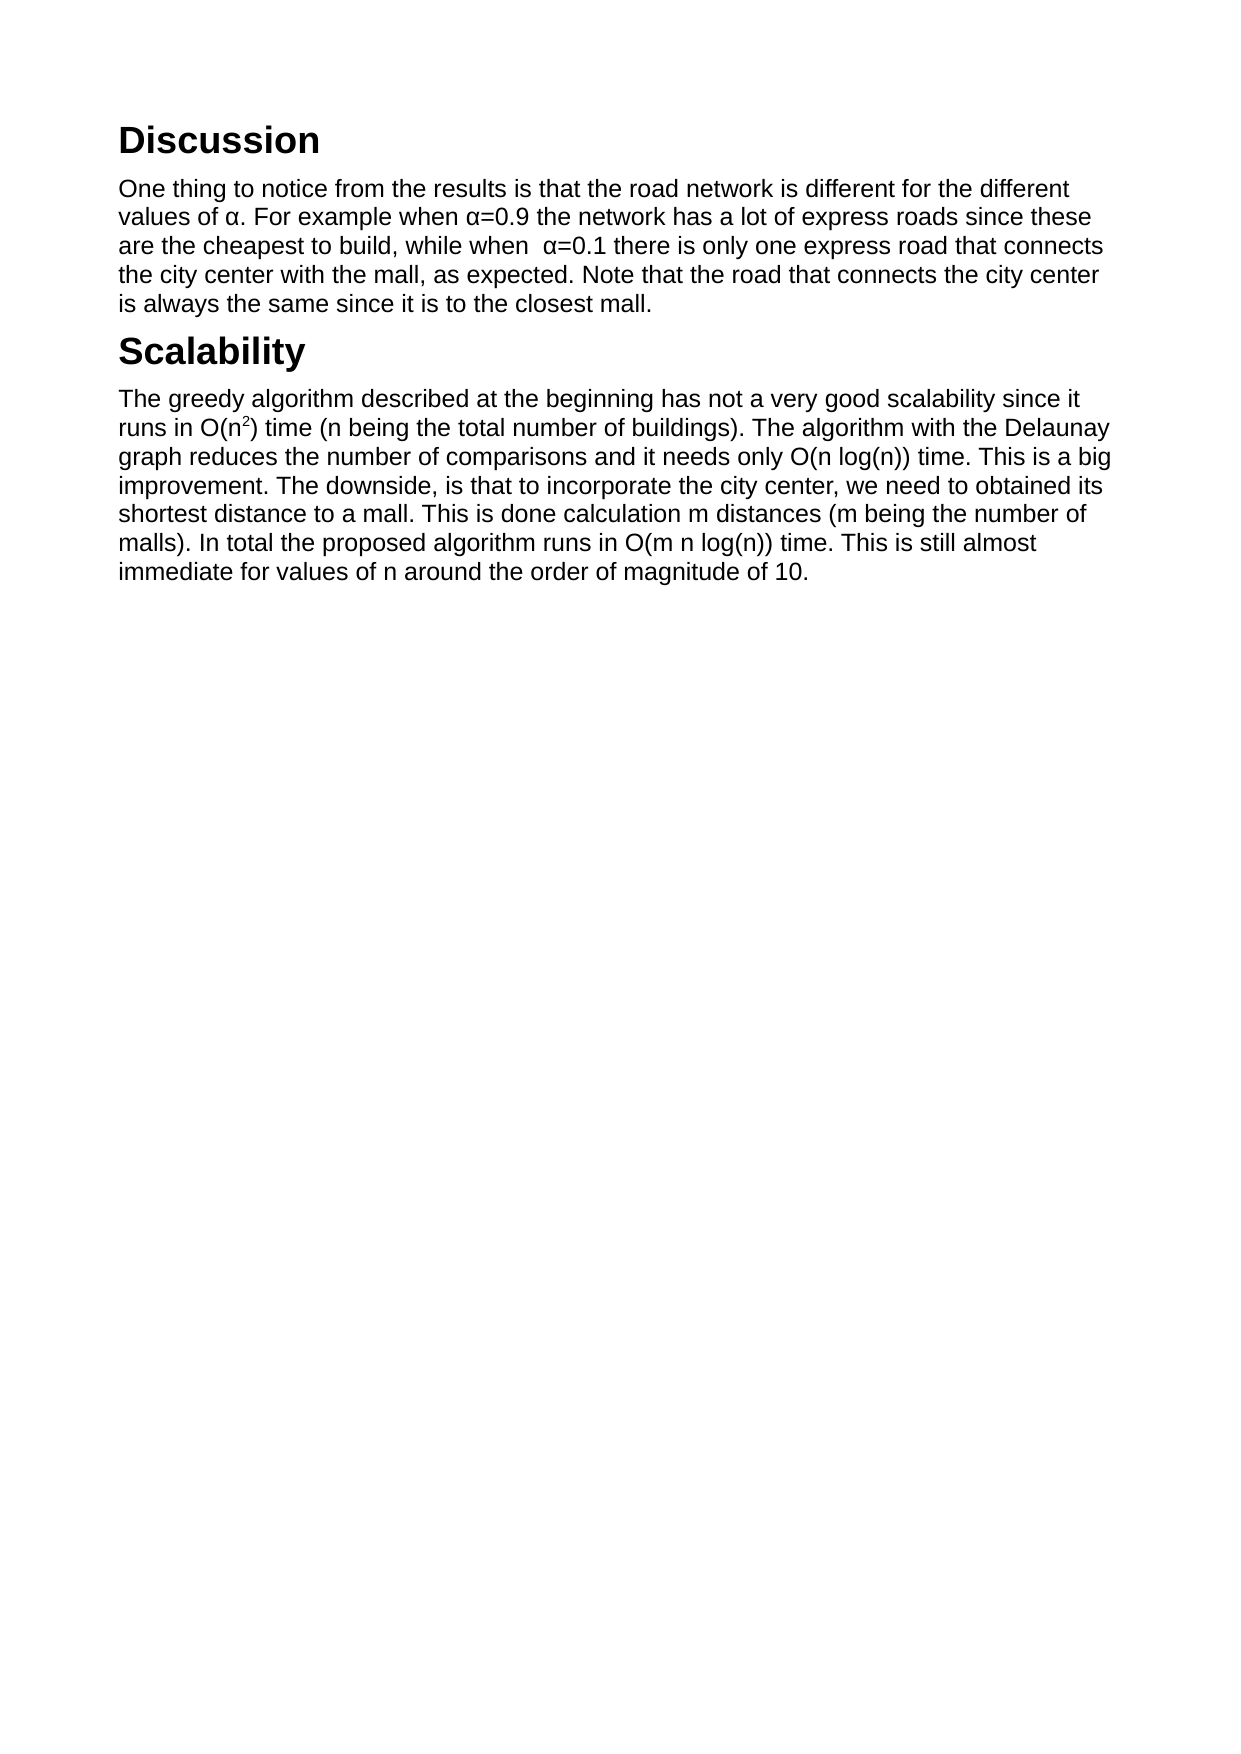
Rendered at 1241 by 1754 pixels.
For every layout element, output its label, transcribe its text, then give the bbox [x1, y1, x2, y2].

text One thing to notice from the results is that the road network is different for the different values of α. For example when α=0.9 the network has a lot of express roads since these are the cheapest to build, while when α=0.1 there is only one express road that connects the city center with the mall, as expected. Note that the road that connects the city center is always the same since it is to the closest mall. [118, 173, 1122, 317]
subtitle Scalability [118, 329, 1122, 373]
subtitle Discussion [118, 118, 1122, 162]
text The greedy algorithm described at the beginning has not a very good scalability since it runs in O(n2) time (n being the total number of buildings). The algorithm with the Delaunay graph reduces the number of comparisons and it needs only O(n log(n)) time. This is a big improvement. The downside, is that to incorporate the city center, we need to obtained its shortest distance to a mall. This is done calculation m distances (m being the number of malls). In total the proposed algorithm runs in O(m n log(n)) time. This is still almost immediate for values of n around the order of magnitude of 10. [118, 384, 1122, 586]
